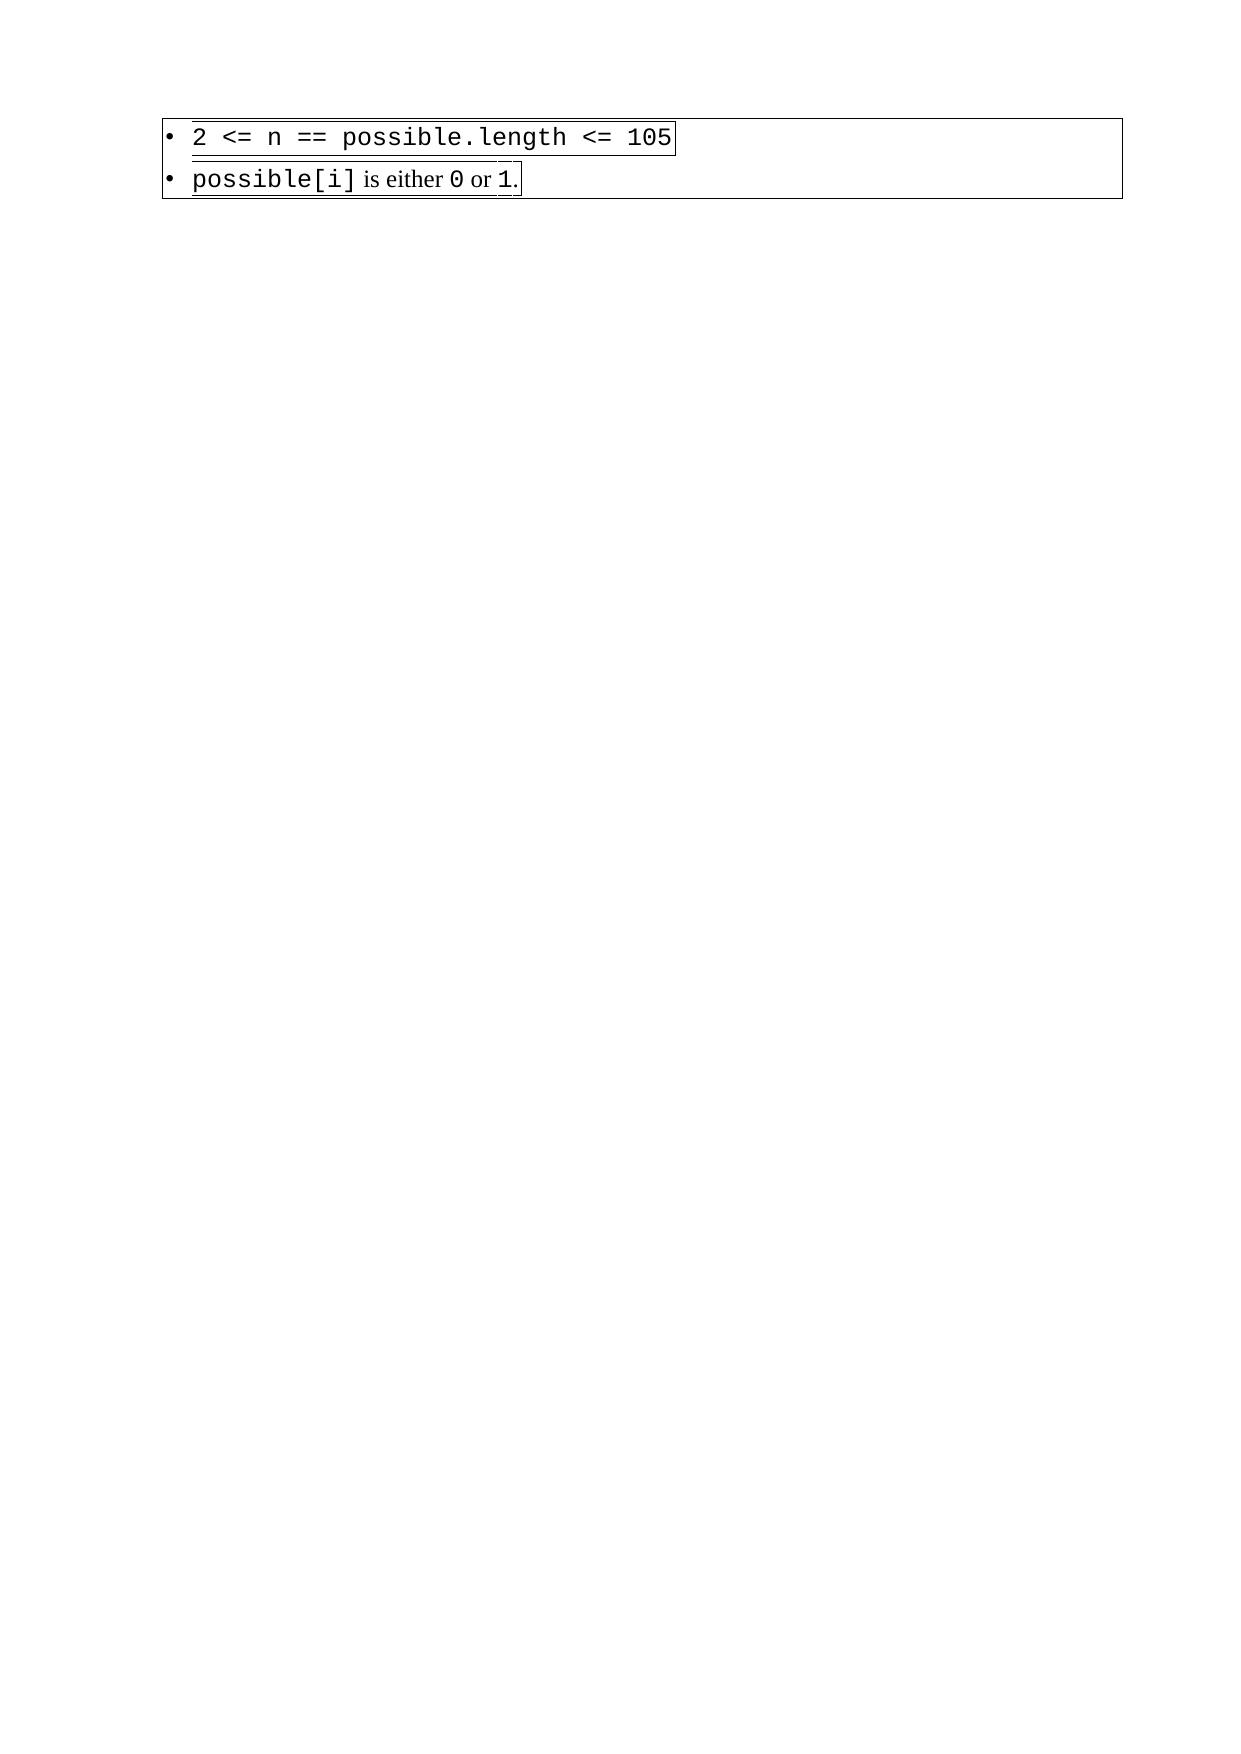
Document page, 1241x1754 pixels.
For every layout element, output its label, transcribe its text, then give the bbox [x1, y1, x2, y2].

list possible[i] is either 0 or 1. [163, 158, 1122, 198]
list 2 <= n == possible.length <= 105 [163, 119, 1122, 156]
